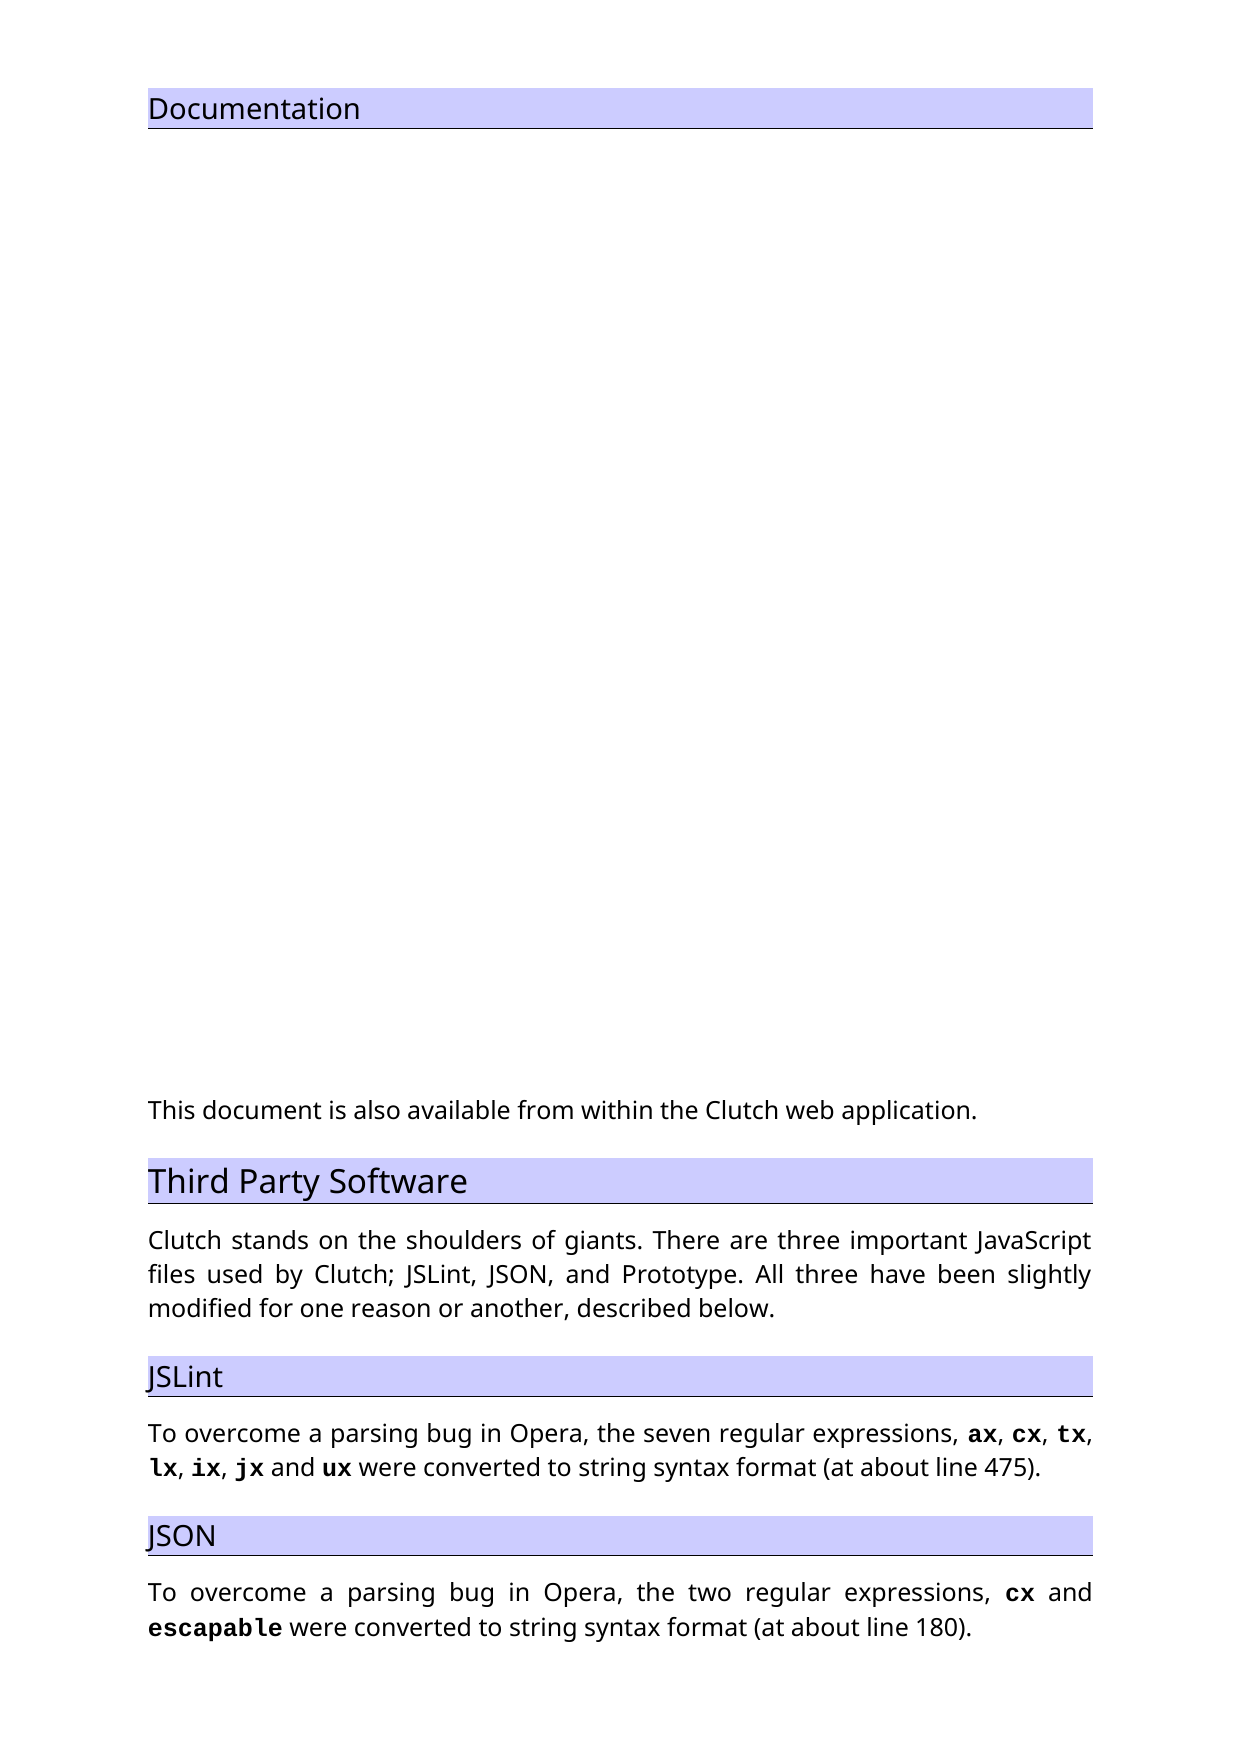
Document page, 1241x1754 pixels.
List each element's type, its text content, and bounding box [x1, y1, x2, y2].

text This document is also available from within the Clutch web application. [148, 1092, 1093, 1126]
text To overcome a parsing bug in Opera, the two regular expressions, cx and escapable were converted to string syntax format (at about line 180). [148, 1575, 1093, 1644]
subtitle JSLint [148, 1356, 1093, 1396]
subtitle JSON [148, 1516, 1093, 1555]
text To overcome a parsing bug in Opera, the seven regular expressions, ax, cx, tx, lx, ix, jx and ux were converted to string syntax format (at about line 475). [148, 1416, 1093, 1484]
subtitle Documentation [148, 88, 1093, 128]
subtitle Third Party Software [148, 1158, 1093, 1203]
text Clutch stands on the shoulders of giants. There are three important JavaScript files used by Clutch; JSLint, JSON, and Prototype. All three have been slightly modified for one reason or another, described below. [148, 1223, 1093, 1325]
